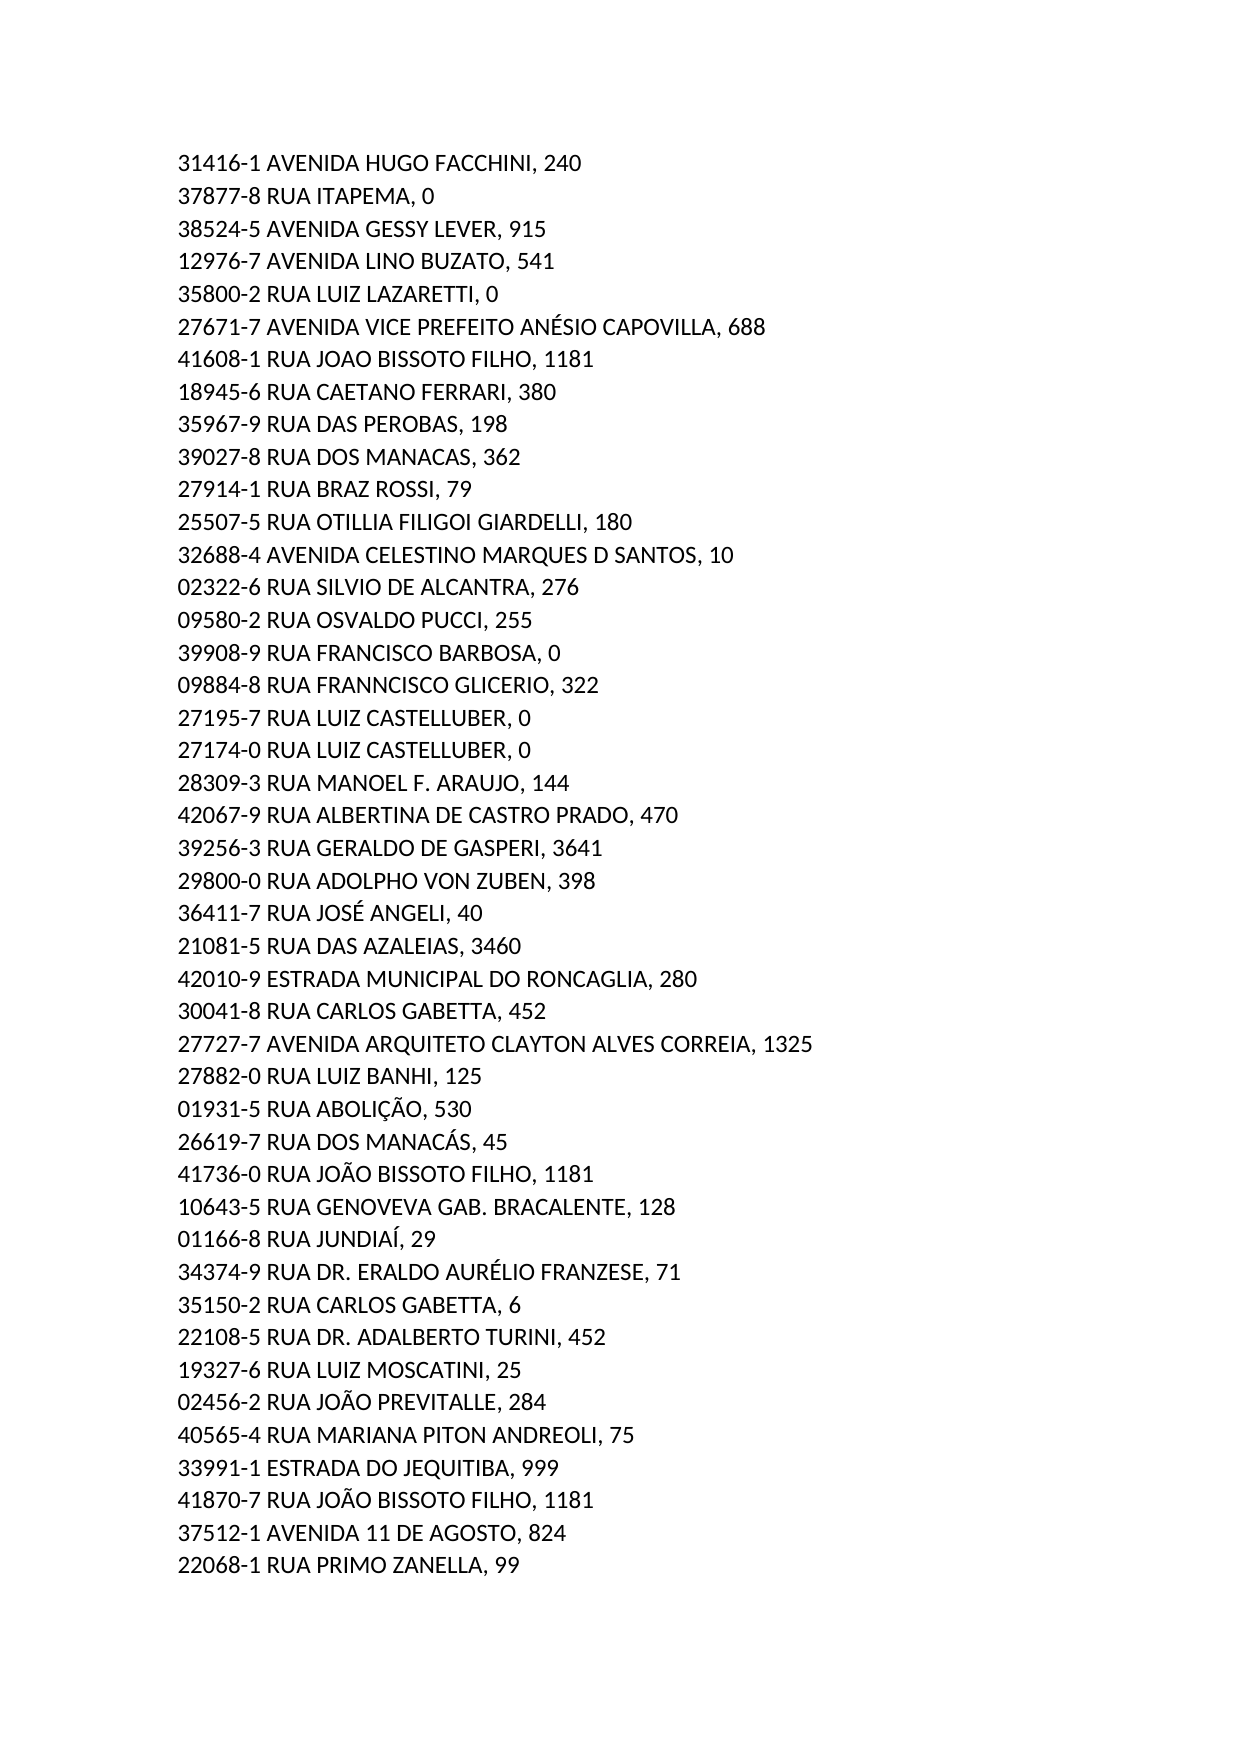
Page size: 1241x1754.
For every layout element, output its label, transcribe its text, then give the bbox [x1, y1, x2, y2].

text 31416-1 AVENIDA HUGO FACCHINI, 240 37877-8 RUA ITAPEMA, 0 38524-5 AVENIDA GESSY LEVER, 915 12976-7 AVENIDA LINO BUZATO, 541 35800-2 RUA LUIZ LAZARETTI, 0 27671-7 AVENIDA VICE PREFEITO ANÉSIO CAPOVILLA, 688 41608-1 RUA JOAO BISSOTO FILHO, 1181 18945-6 RUA CAETANO FERRARI, 380 35967-9 RUA DAS PEROBAS, 198 39027-8 RUA DOS MANACAS, 362 27914-1 RUA BRAZ ROSSI, 79 25507-5 RUA OTILLIA FILIGOI GIARDELLI, 180 32688-4 AVENIDA CELESTINO MARQUES D SANTOS, 10 02322-6 RUA SILVIO DE ALCANTRA, 276 09580-2 RUA OSVALDO PUCCI, 255 39908-9 RUA FRANCISCO BARBOSA, 0 09884-8 RUA FRANNCISCO GLICERIO, 322 27195-7 RUA LUIZ CASTELLUBER, 0 27174-0 RUA LUIZ CASTELLUBER, 0 28309-3 RUA MANOEL F. ARAUJO, 144 42067-9 RUA ALBERTINA DE CASTRO PRADO, 470 39256-3 RUA GERALDO DE GASPERI, 3641 29800-0 RUA ADOLPHO VON ZUBEN, 398 36411-7 RUA JOSÉ ANGELI, 40 21081-5 RUA DAS AZALEIAS, 3460 42010-9 ESTRADA MUNICIPAL DO RONCAGLIA, 280 30041-8 RUA CARLOS GABETTA, 452 27727-7 AVENIDA ARQUITETO CLAYTON ALVES CORREIA, 1325 27882-0 RUA LUIZ BANHI, 125 01931-5 RUA ABOLIÇÃO, 530 26619-7 RUA DOS MANACÁS, 45 41736-0 RUA JOÃO BISSOTO FILHO, 1181 10643-5 RUA GENOVEVA GAB. BRACALENTE, 128 01166-8 RUA JUNDIAÍ, 29 34374-9 RUA DR. ERALDO AURÉLIO FRANZESE, 71 35150-2 RUA CARLOS GABETTA, 6 22108-5 RUA DR. ADALBERTO TURINI, 452 19327-6 RUA LUIZ MOSCATINI, 25 02456-2 RUA JOÃO PREVITALLE, 284 40565-4 RUA MARIANA PITON ANDREOLI, 75 33991-1 ESTRADA DO JEQUITIBA, 999 41870-7 RUA JOÃO BISSOTO FILHO, 1181 37512-1 AVENIDA 11 DE AGOSTO, 824 22068-1 RUA PRIMO ZANELLA, 99 [177, 148, 1063, 1580]
